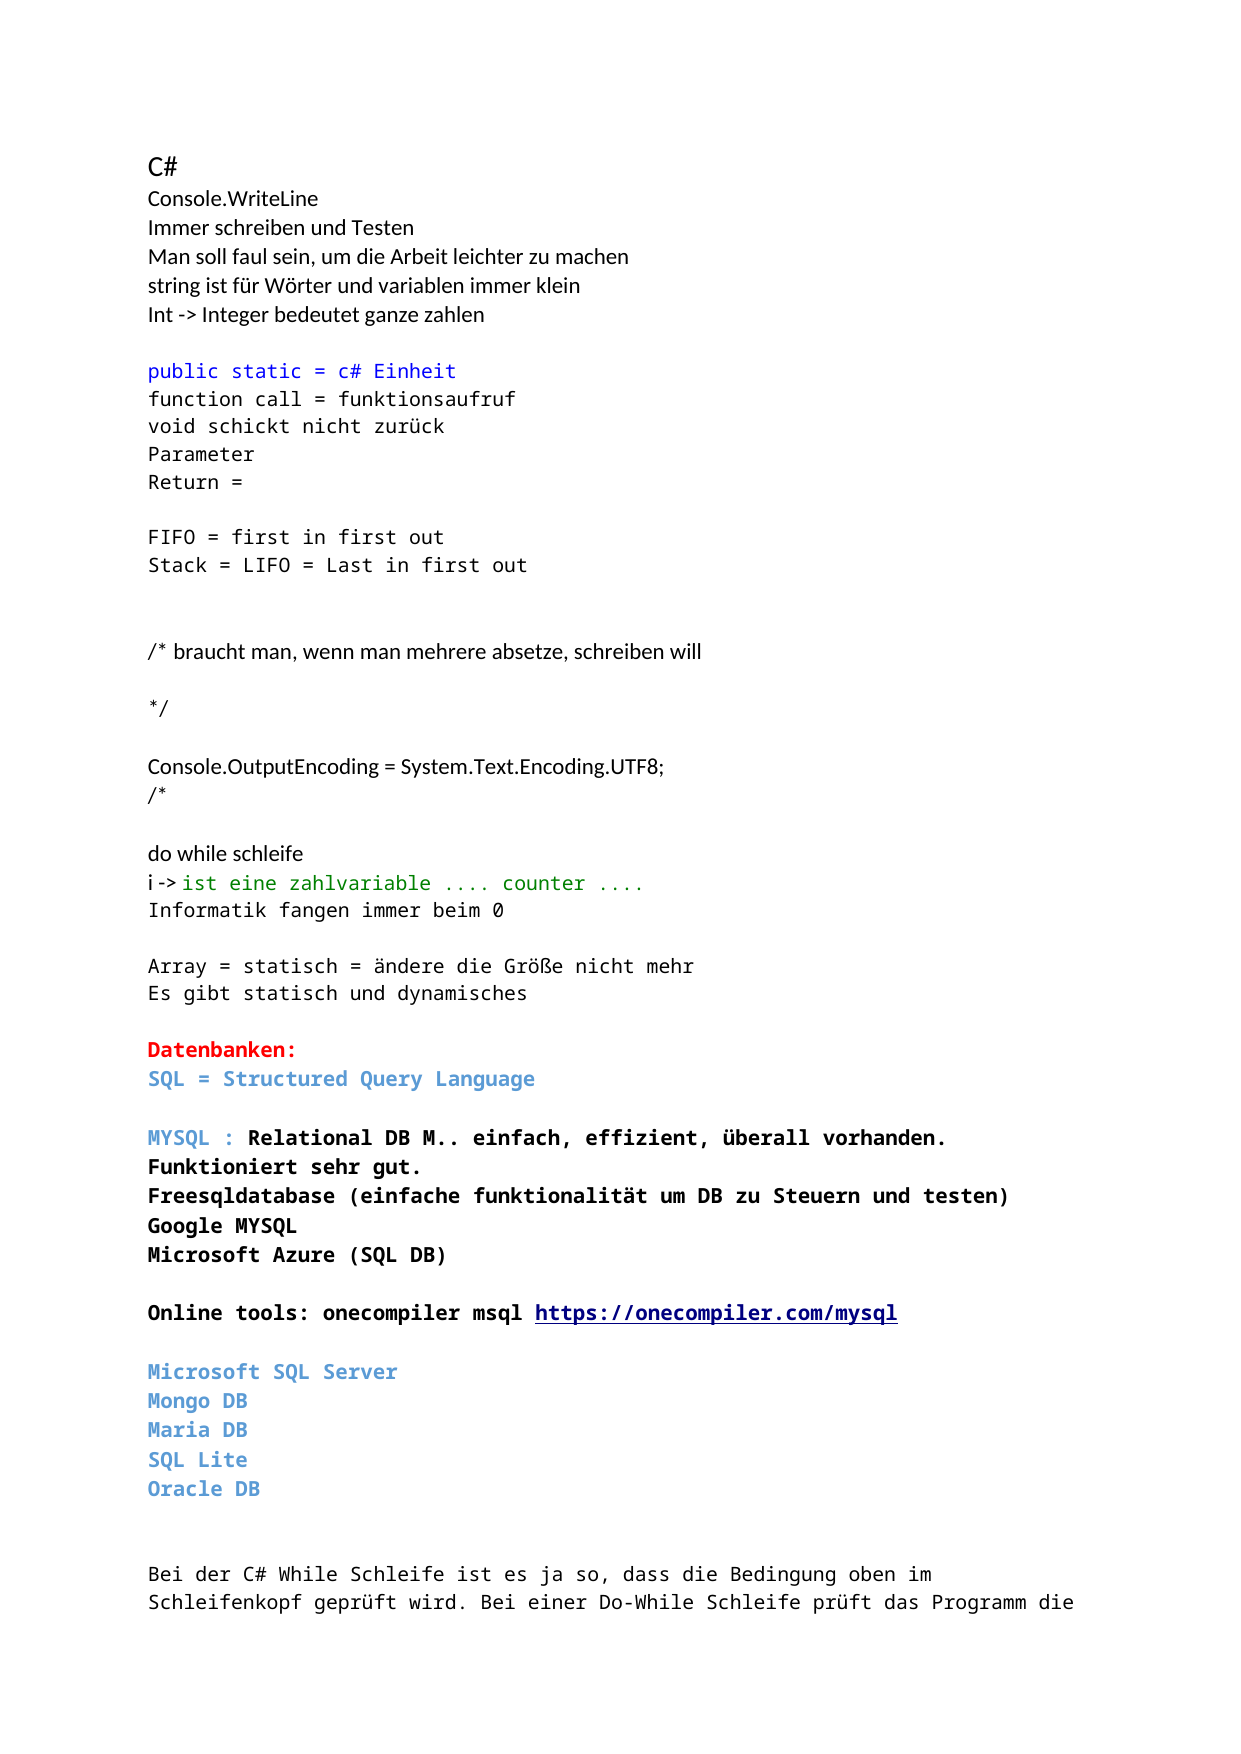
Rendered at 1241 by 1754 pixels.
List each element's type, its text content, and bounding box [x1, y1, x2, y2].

text C# [148, 148, 1093, 183]
text Array = statisch = ändere die Größe nicht mehr [148, 952, 1093, 979]
text void schickt nicht zurück [148, 413, 1093, 440]
text */ [148, 694, 1093, 722]
text Int -> Integer bedeutet ganze zahlen [148, 300, 1093, 328]
text Console.WriteLine [148, 184, 1093, 212]
text SQL = Structured Query Language [148, 1064, 1093, 1093]
text MYSQL : Relational DB M.. einfach, effizient, überall vorhanden. Funktioniert sehr gut. [148, 1123, 1093, 1181]
text Maria DB [148, 1416, 1093, 1444]
text Parameter [148, 441, 1093, 467]
text Console.OutputEncoding = System.Text.Encoding.UTF8; [148, 752, 1093, 780]
text /* [148, 781, 1093, 809]
text Bei der C# While Schleife ist es ja so, dass die Bedingung oben im Schleifenkopf geprüft wird. Bei einer Do-While Schleife prüft das Programm die [148, 1560, 1093, 1615]
text /* braucht man, wenn man mehrere absetze, schreiben will [148, 637, 1093, 665]
text Freesqldatabase (einfache funktionalität um DB zu Steuern und testen) [148, 1181, 1093, 1210]
text FIFO = first in first out [148, 524, 1093, 551]
text Informatik fangen immer beim 0 [148, 897, 1093, 923]
text public static = c# Einheit [148, 357, 1093, 384]
text Online tools: onecompiler msql https://onecompiler.com/mysql [148, 1298, 1093, 1327]
text function call = funktionsaufruf [148, 385, 1093, 412]
text Return = [148, 468, 1093, 495]
text Mongo DB [148, 1386, 1093, 1415]
text Microsoft SQL Server [148, 1357, 1093, 1386]
text do while schleife [148, 839, 1093, 867]
text Datenbanken: [148, 1035, 1093, 1063]
text Immer schreiben und Testen [148, 213, 1093, 241]
text Oracle DB [148, 1474, 1093, 1503]
text Es gibt statisch und dynamisches [148, 980, 1093, 1007]
text Google MYSQL [148, 1211, 1093, 1239]
text i -> ist eine zahlvariable .... counter .... [148, 868, 1093, 896]
text Microsoft Azure (SQL DB) [148, 1240, 1093, 1268]
text string ist für Wörter und variablen immer klein [148, 271, 1093, 299]
text SQL Lite [148, 1445, 1093, 1473]
text Man soll faul sein, um die Arbeit leichter zu machen [148, 242, 1093, 270]
text Stack = LIFO = Last in first out [148, 551, 1093, 578]
